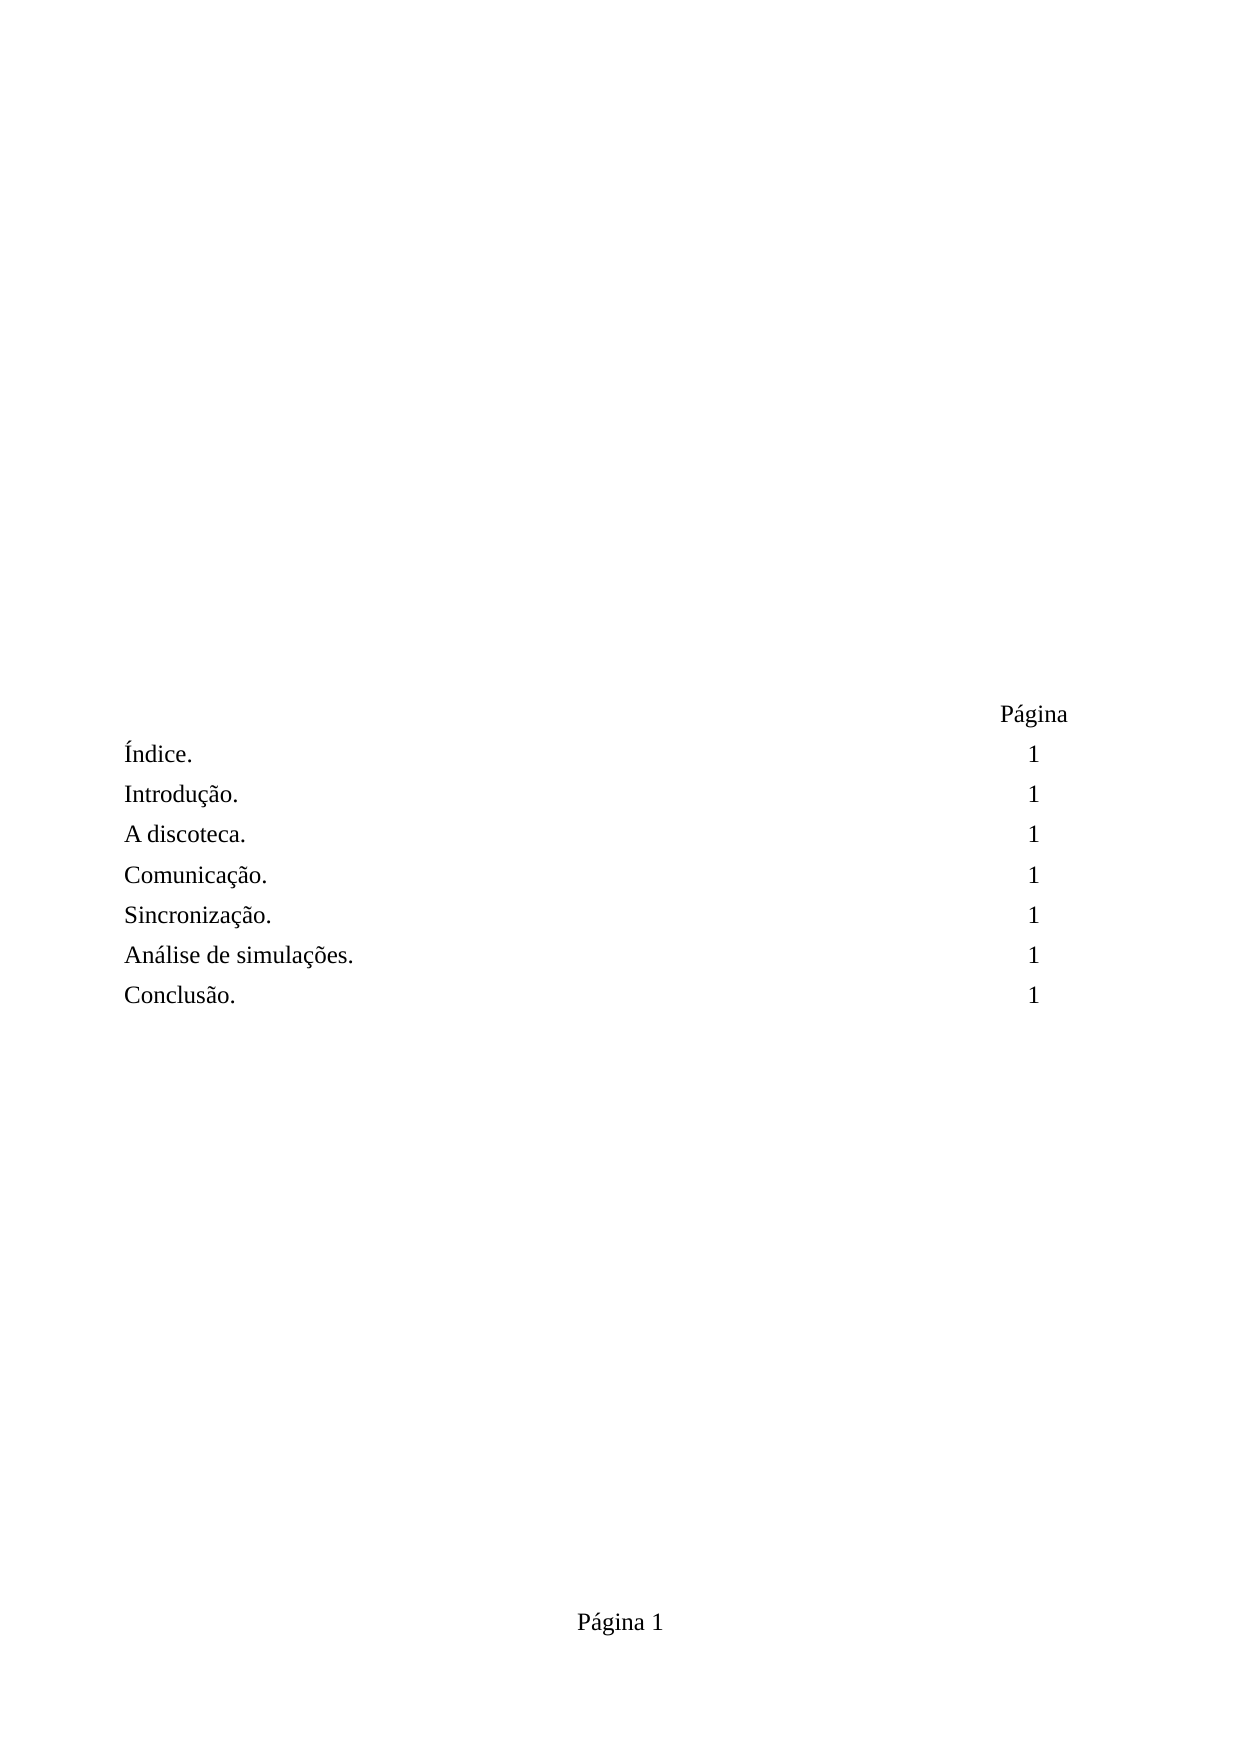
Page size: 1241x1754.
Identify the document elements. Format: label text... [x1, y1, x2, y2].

table_cell 1 [945, 934, 1123, 974]
table_cell 1 [945, 774, 1123, 814]
table_cell Comunicação. [118, 854, 945, 894]
table_cell 1 [945, 975, 1123, 1015]
table_cell 1 [945, 814, 1123, 854]
table_cell Conclusão. [118, 975, 945, 1015]
table_cell 1 [945, 733, 1123, 773]
table_cell 1 [945, 894, 1123, 934]
table_header [118, 693, 945, 733]
table_cell Sincronização. [118, 894, 945, 934]
table_cell 1 [945, 854, 1123, 894]
table_cell Introdução. [118, 774, 945, 814]
table_cell A discoteca. [118, 814, 945, 854]
table_header Página [945, 693, 1123, 733]
table_cell Índice. [118, 733, 945, 773]
table_cell Análise de simulações. [118, 934, 945, 974]
